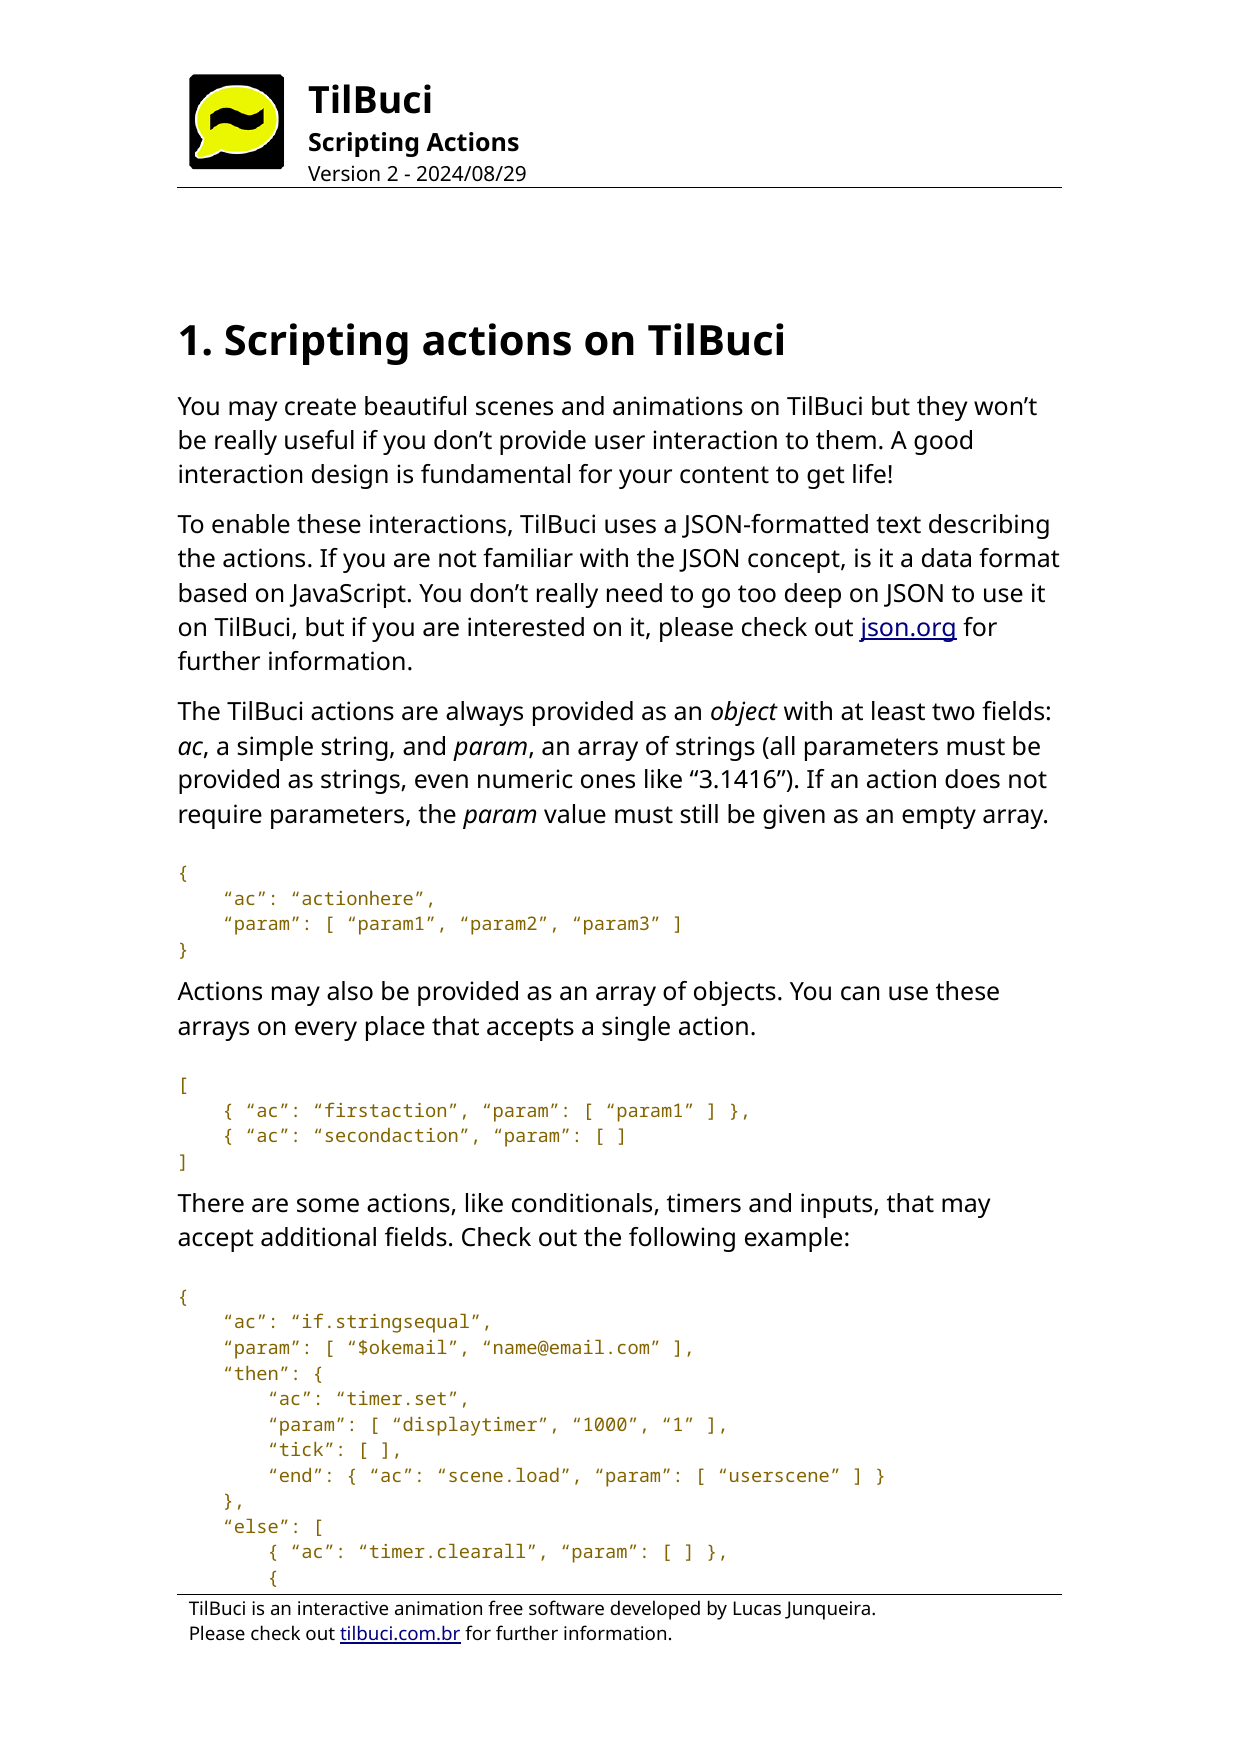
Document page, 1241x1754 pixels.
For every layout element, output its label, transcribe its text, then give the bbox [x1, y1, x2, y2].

text “param”: [ “$okemail”, “name@email.com” ], [177, 1334, 1063, 1360]
text “ac”: “timer.set”, [177, 1385, 1063, 1411]
text The TilBuci actions are always provided as an object with at least two fields: ac, a simple string, and param, an array of strings (all parameters must be provided as strings, even numeric ones like “3.1416”). If an action does not require parameters, the param value must still be given as an empty array. [177, 694, 1063, 830]
text “ac”: “actionhere”, [177, 885, 1063, 911]
text { “ac”: “firstaction”, “param”: [ “param1” ] }, [177, 1097, 1063, 1122]
text There are some actions, like conditionals, timers and inputs, that may accept additional fields. Check out the following example: [177, 1186, 1063, 1254]
text You may create beautiful scenes and animations on TilBuci but they won’t be really useful if you don’t provide user interaction to them. A good interaction design is fundamental for your content to get life! [177, 388, 1063, 490]
text { “ac”: “secondaction”, “param”: [ ] [177, 1122, 1063, 1148]
text { “ac”: “timer.clearall”, “param”: [ ] }, [177, 1538, 1063, 1564]
text { [177, 1564, 1063, 1589]
text To enable these interactions, TilBuci uses a JSON-formatted text describing the actions. If you are not familiar with the JSON concept, is it a data format based on JavaScript. You don’t really need to go too deep on JSON to use it on TilBuci, but if you are interested on it, please check out json.org for further information. [177, 507, 1063, 677]
text ] [177, 1148, 1063, 1173]
subtitle 1. Scripting actions on TilBuci [177, 311, 1063, 367]
text [ [177, 1071, 1063, 1097]
text }, [177, 1487, 1063, 1513]
text “else”: [ [177, 1513, 1063, 1538]
text “end”: { “ac”: “scene.load”, “param”: [ “userscene” ] } [177, 1462, 1063, 1487]
text “tick”: [ ], [177, 1436, 1063, 1462]
text “then”: { [177, 1360, 1063, 1385]
text Actions may also be provided as an array of objects. You can use these arrays on every place that accepts a single action. [177, 974, 1063, 1042]
text “param”: [ “displaytimer”, “1000”, “1” ], [177, 1411, 1063, 1436]
text { [177, 859, 1063, 885]
text { [177, 1283, 1063, 1309]
text } [177, 936, 1063, 962]
text “ac”: “if.stringsequal”, [177, 1309, 1063, 1334]
text “param”: [ “param1”, “param2”, “param3” ] [177, 911, 1063, 936]
